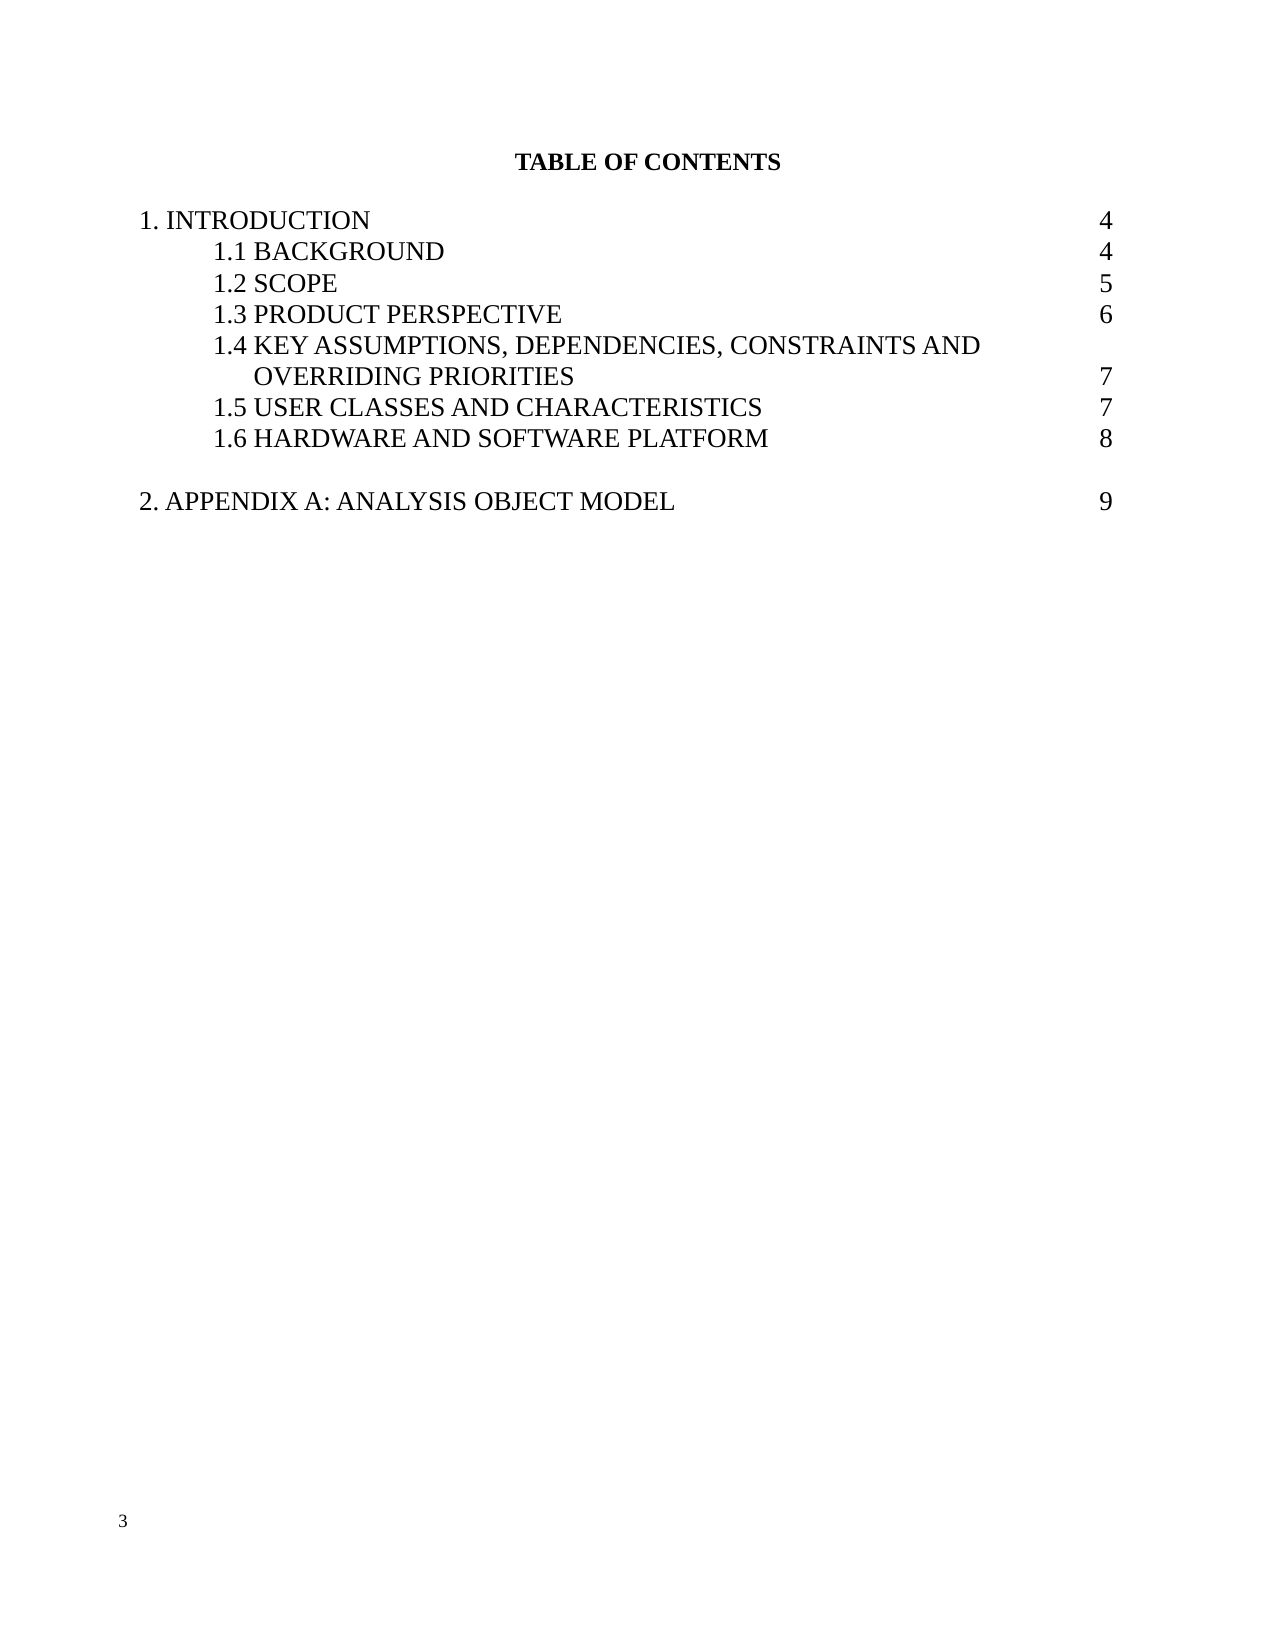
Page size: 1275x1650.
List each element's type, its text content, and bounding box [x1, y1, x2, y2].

text 1.3 PRODUCT PERSPECTIVE 6 [139, 298, 1157, 329]
text 1.6 HARDWARE AND SOFTWARE PLATFORM 8 [139, 422, 1157, 453]
text 2. APPENDIX A: ANALYSIS OBJECT MODEL 9 [139, 485, 1157, 516]
text 1.5 USER CLASSES AND CHARACTERISTICS 7 [139, 391, 1157, 422]
text 1.4 KEY ASSUMPTIONS, DEPENDENCIES, CONSTRAINTS AND OVERRIDING PRIORITIES 7 [139, 329, 1157, 391]
text 1. INTRODUCTION 4 [139, 204, 1157, 236]
text 1.1 BACKGROUND 4 [139, 236, 1157, 267]
text TABLE OF CONTENTS [139, 147, 1157, 176]
text 1.2 SCOPE 5 [139, 267, 1157, 298]
